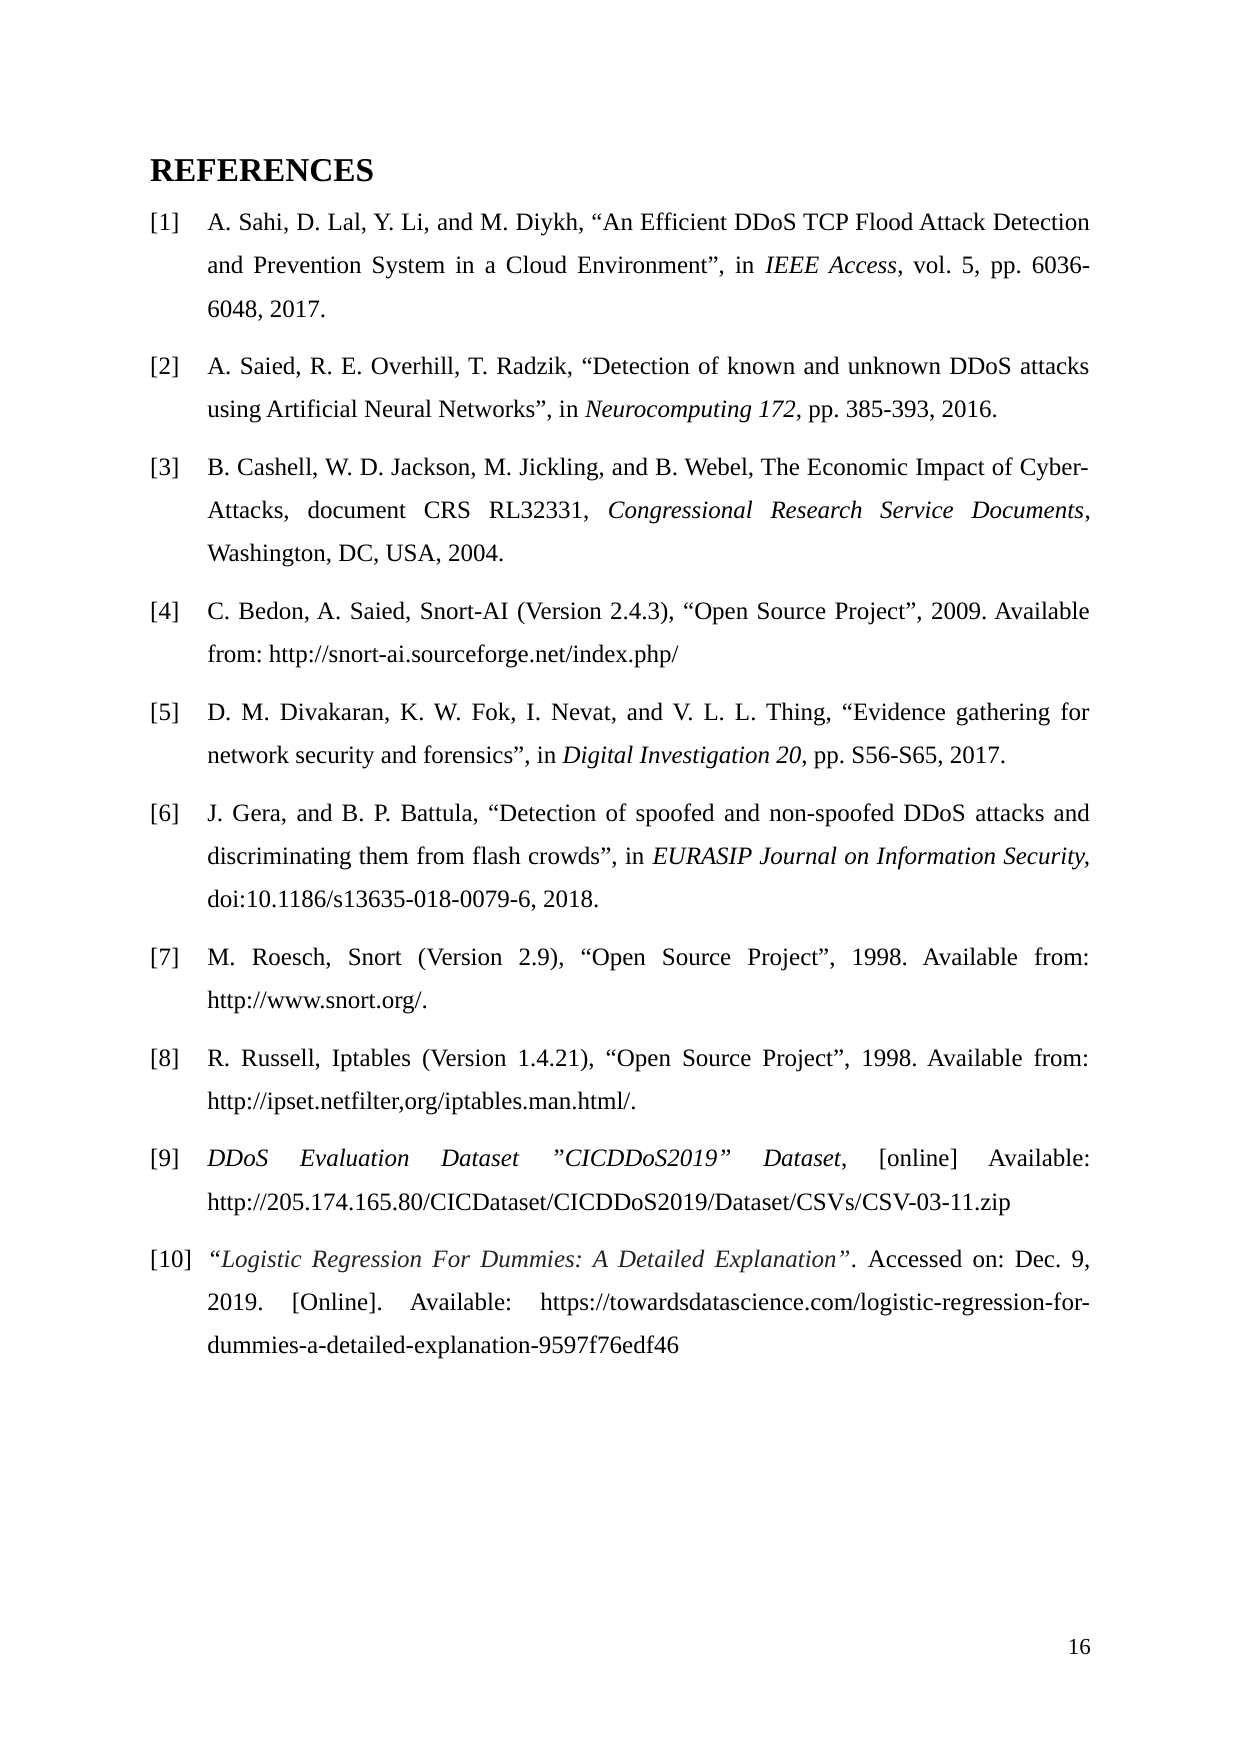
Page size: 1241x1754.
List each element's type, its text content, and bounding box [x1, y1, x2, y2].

subtitle REFERENCES [150, 150, 1091, 188]
list R. Russell, Iptables (Version 1.4.21), “Open Source Project”, 1998. Available from: http://ipset.netfilter,org/iptables.man.html/. [150, 1043, 1091, 1114]
list M. Roesch, Snort (Version 2.9), “Open Source Project”, 1998. Available from: http://www.snort.org/. [150, 942, 1091, 1014]
list D. M. Divakaran, K. W. Fok, I. Nevat, and V. L. L. Thing, “Evidence gathering for network security and forensics”, in Digital Investigation 20, pp. S56-S65, 2017. [150, 697, 1091, 769]
list B. Cashell, W. D. Jackson, M. Jickling, and B. Webel, The Economic Impact of Cyber-Attacks, document CRS RL32331, Congressional Research Service Documents, Washington, DC, USA, 2004. [150, 452, 1091, 567]
list J. Gera, and B. P. Battula, “Detection of spoofed and non-spoofed DDoS attacks and discriminating them from flash crowds”, in EURASIP Journal on Information Security, doi:10.1186/s13635-018-0079-6, 2018. [150, 798, 1091, 913]
list A. Sahi, D. Lal, Y. Li, and M. Diykh, “An Efficient DDoS TCP Flood Attack Detection and Prevention System in a Cloud Environment”, in IEEE Access, vol. 5, pp. 6036-6048, 2017. [150, 207, 1091, 322]
list “Logistic Regression For Dummies: A Detailed Explanation”. Accessed on: Dec. 9, 2019. [Online]. Available: https://towardsdatascience.com/logistic-regression-for-dummies-a-detailed-explanation-9597f76edf46 [150, 1244, 1091, 1359]
list DDoS Evaluation Dataset ”CICDDoS2019” Dataset, [online] Available: http://205.174.165.80/CICDataset/CICDDoS2019/Dataset/CSVs/CSV-03-11.zip [150, 1143, 1091, 1215]
list A. Saied, R. E. Overhill, T. Radzik, “Detection of known and unknown DDoS attacks using Artificial Neural Networks”, in Neurocomputing 172, pp. 385-393, 2016. [150, 351, 1091, 423]
list C. Bedon, A. Saied, Snort-AI (Version 2.4.3), “Open Source Project”, 2009. Available from: http://snort-ai.sourceforge.net/index.php/ [150, 596, 1091, 668]
